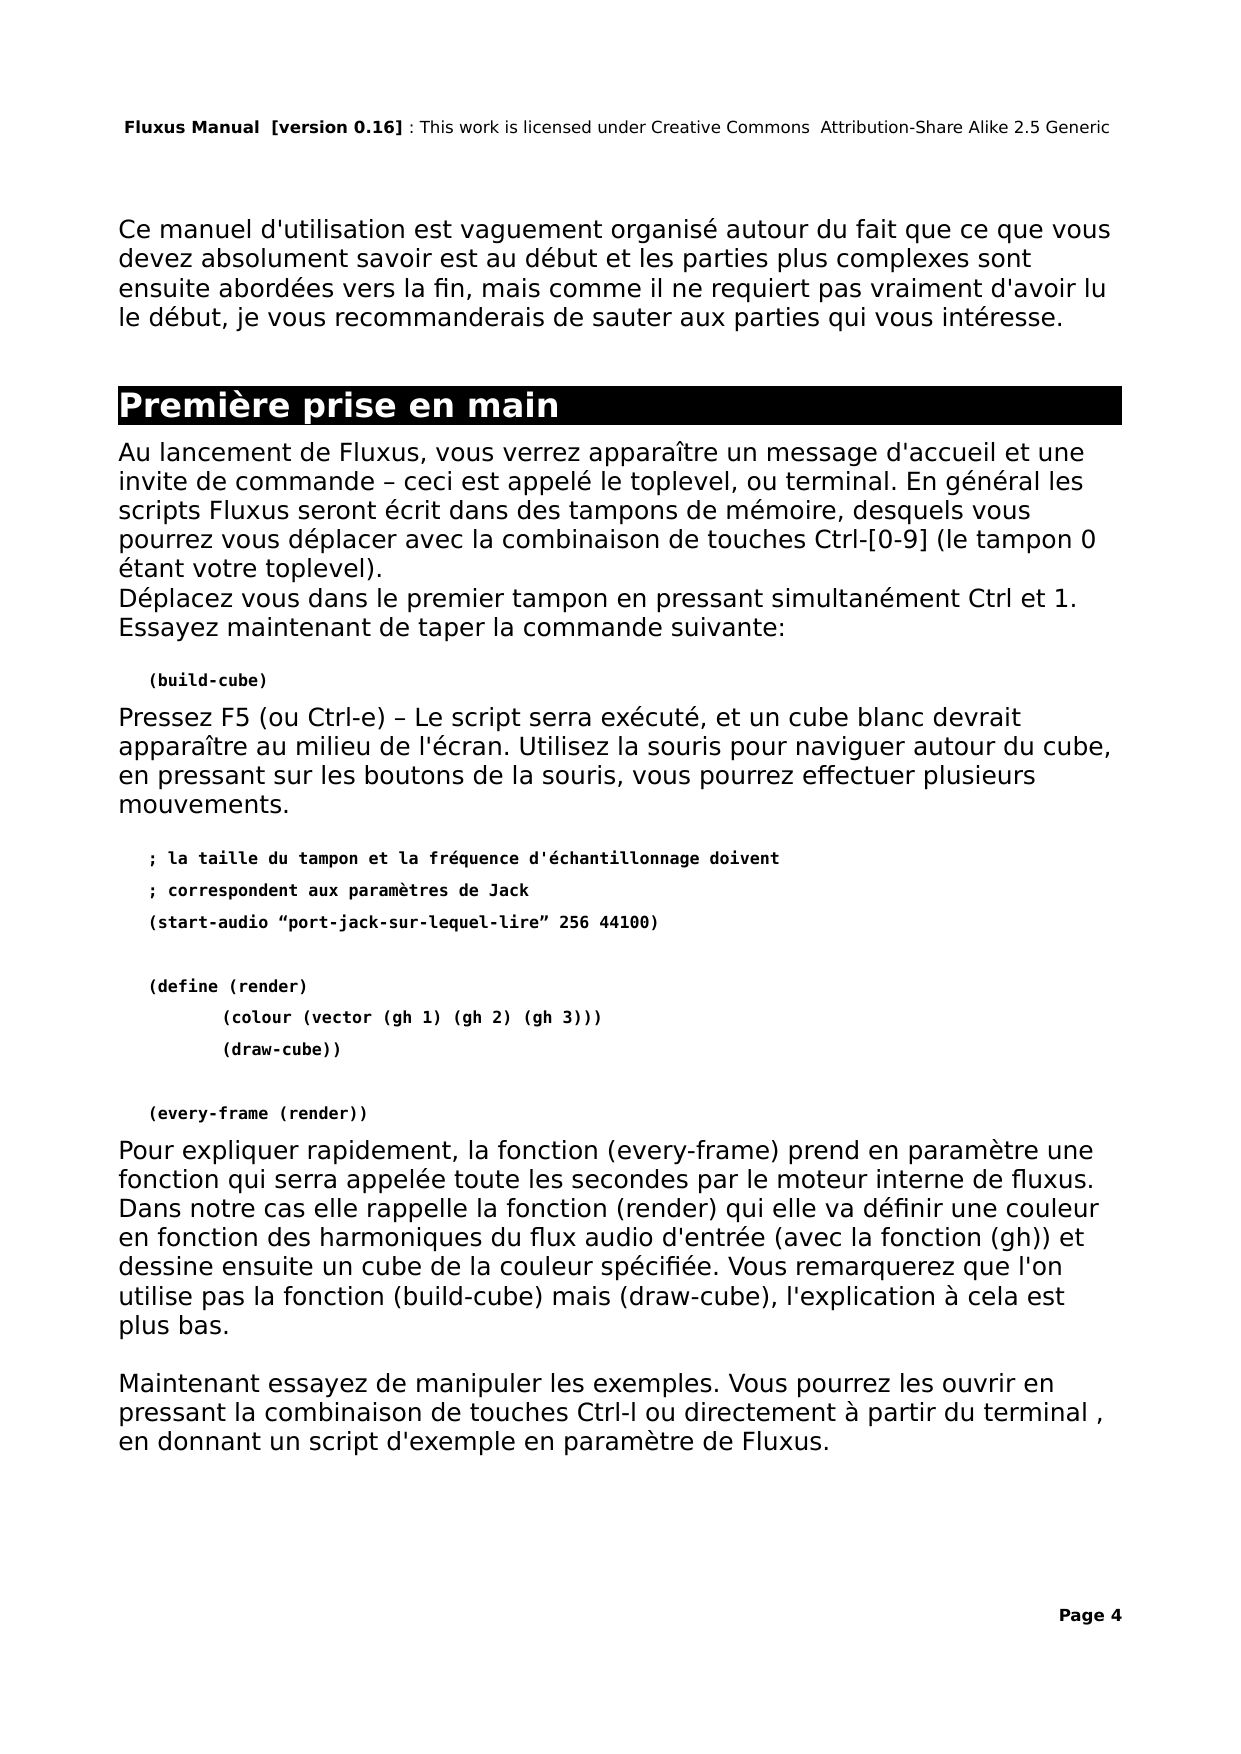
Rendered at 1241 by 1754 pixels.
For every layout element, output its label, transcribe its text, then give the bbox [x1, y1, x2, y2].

text Au lancement de Fluxus, vous verrez apparaître un message d'accueil et une invite de commande – ceci est appelé le toplevel, ou terminal. En général les scripts Fluxus seront écrit dans des tampons de mémoire, desquels vous pourrez vous déplacer avec la combinaison de touches Ctrl-[0-9] (le tampon 0 étant votre toplevel). [118, 438, 1122, 584]
text (define (render) [148, 976, 1122, 996]
text (every-frame (render)) [148, 1104, 1122, 1123]
text (build-cube) [148, 671, 1122, 691]
text (colour (vector (gh 1) (gh 2) (gh 3))) [148, 1008, 1122, 1028]
text Maintenant essayez de manipuler les exemples. Vous pourrez les ouvrir en pressant la combinaison de touches Ctrl-l ou directement à partir du terminal , en donnant un script d'exemple en paramètre de Fluxus. [118, 1369, 1122, 1457]
text Essayez maintenant de taper la commande suivante: [118, 613, 1122, 642]
text Ce manuel d'utilisation est vaguement organisé autour du fait que ce que vous devez absolument savoir est au début et les parties plus complexes sont ensuite abordées vers la fin, mais comme il ne requiert pas vraiment d'avoir lu le début, je vous recommanderais de sauter aux parties qui vous intéresse. [118, 216, 1122, 332]
text ; la taille du tampon et la fréquence d'échantillonnage doivent [148, 849, 1122, 868]
text ; correspondent aux paramètres de Jack [148, 881, 1122, 900]
text Pressez F5 (ou Ctrl-e) – Le script serra exécuté, et un cube blanc devrait apparaître au milieu de l'écran. Utilisez la souris pour naviguer autour du cube, en pressant sur les boutons de la souris, vous pourrez effectuer plusieurs mouvements. [118, 703, 1122, 820]
text Pour expliquer rapidement, la fonction (every-frame) prend en paramètre une fonction qui serra appelée toute les secondes par le moteur interne de fluxus. Dans notre cas elle rappelle la fonction (render) qui elle va définir une couleur en fonction des harmoniques du flux audio d'entrée (avec la fonction (gh)) et dessine ensuite un cube de la couleur spécifiée. Vous remarquerez que l'on utilise pas la fonction (build-cube) mais (draw-cube), l'explication à cela est plus bas. [118, 1136, 1122, 1340]
subtitle Première prise en main [118, 386, 1122, 425]
text (start-audio “port-jack-sur-lequel-lire” 256 44100) [148, 913, 1122, 932]
text Déplacez vous dans le premier tampon en pressant simultanément Ctrl et 1. [118, 584, 1122, 613]
text (draw-cube)) [148, 1040, 1122, 1059]
